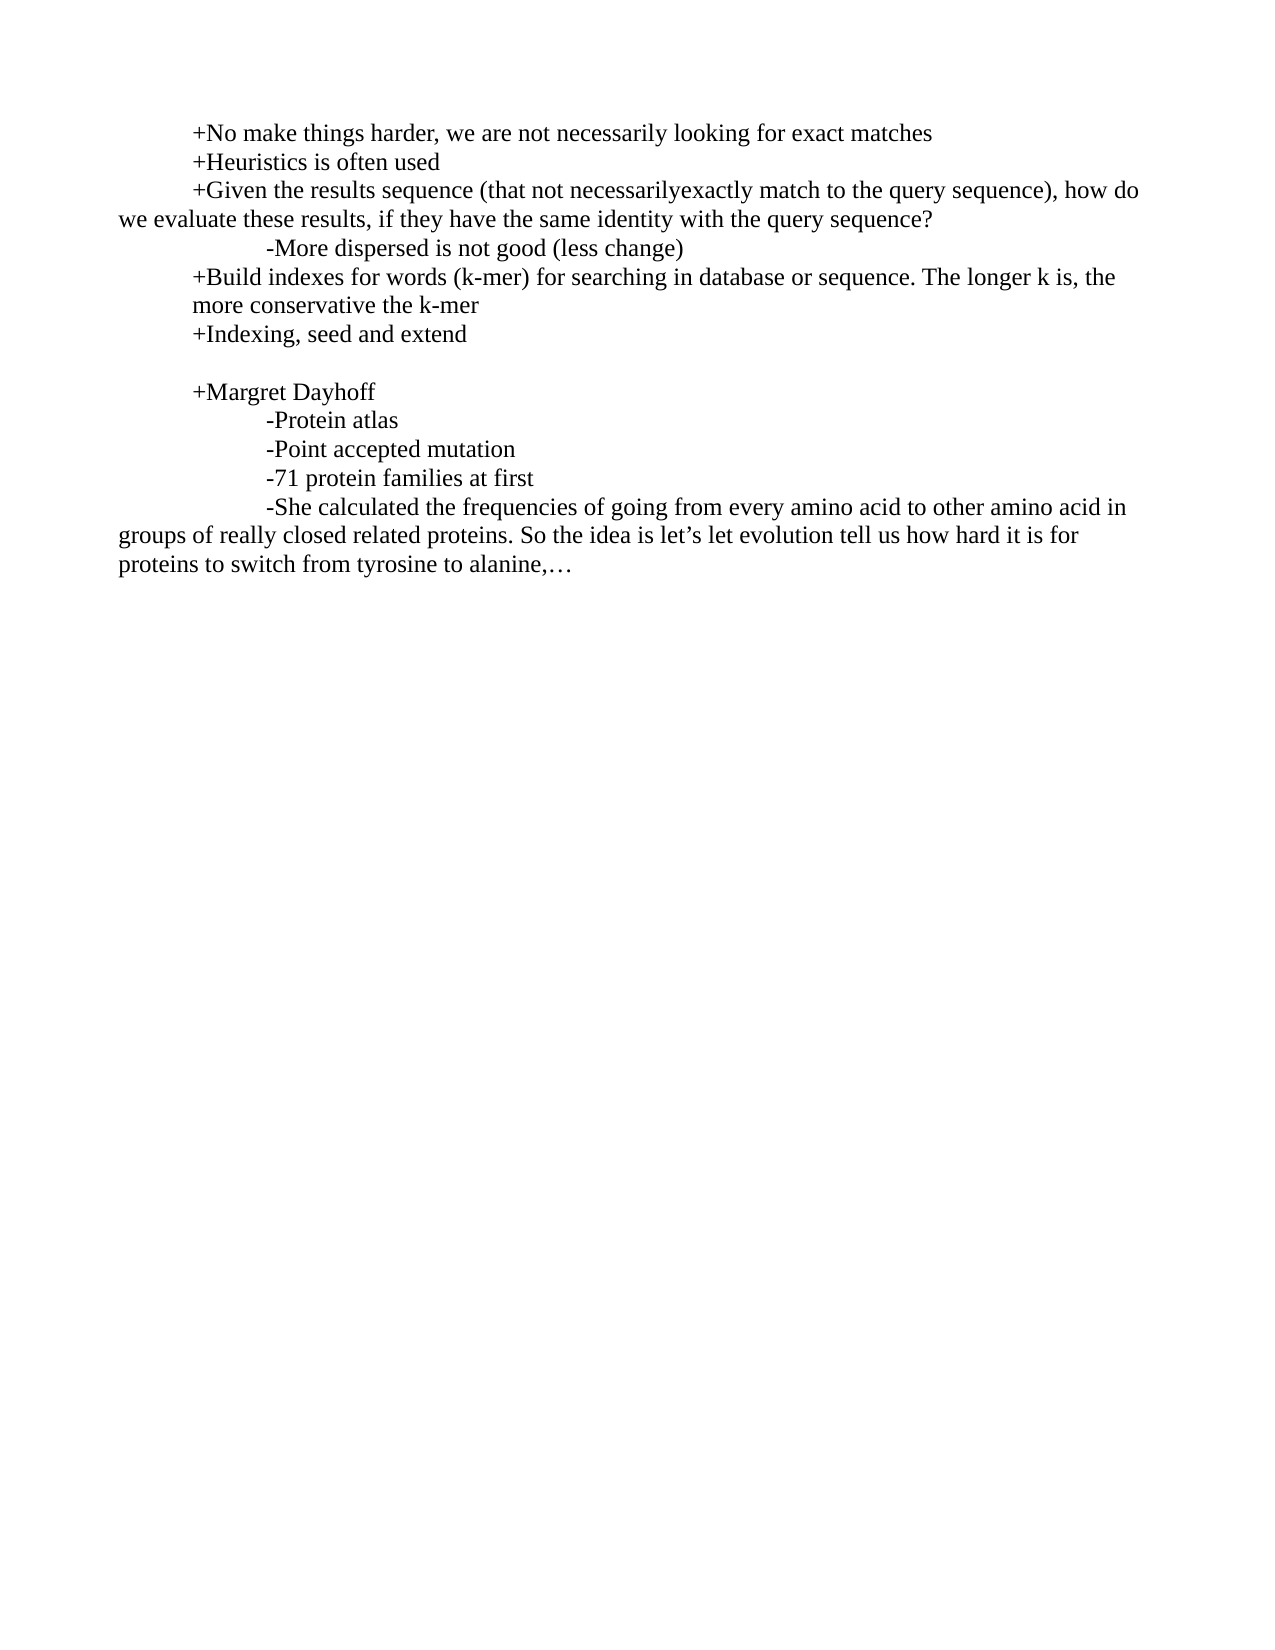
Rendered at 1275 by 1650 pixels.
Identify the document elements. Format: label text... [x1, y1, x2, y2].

text +Indexing, seed and extend [118, 319, 1157, 348]
text +Margret Dayhoff [118, 377, 1157, 406]
text -More dispersed is not good (less change) [118, 233, 1157, 262]
text -Protein atlas [118, 406, 1157, 434]
text -71 protein families at first [118, 463, 1157, 492]
text +No make things harder, we are not necessarily looking for exact matches [118, 118, 1157, 147]
text -Point accepted mutation [118, 434, 1157, 463]
text +Heuristics is often used [118, 147, 1157, 176]
text -She calculated the frequencies of going from every amino acid to other amino acid in groups of really closed related proteins. So the idea is let’s let evolution tell us how hard it is for proteins to switch from tyrosine to alanine,… [118, 492, 1157, 578]
text +Given the results sequence (that not necessarilyexactly match to the query sequence), how do we evaluate these results, if they have the same identity with the query sequence? [118, 176, 1157, 233]
text +Build indexes for words (k-mer) for searching in database or sequence. The longer k is, the more conservative the k-mer [118, 262, 1157, 319]
